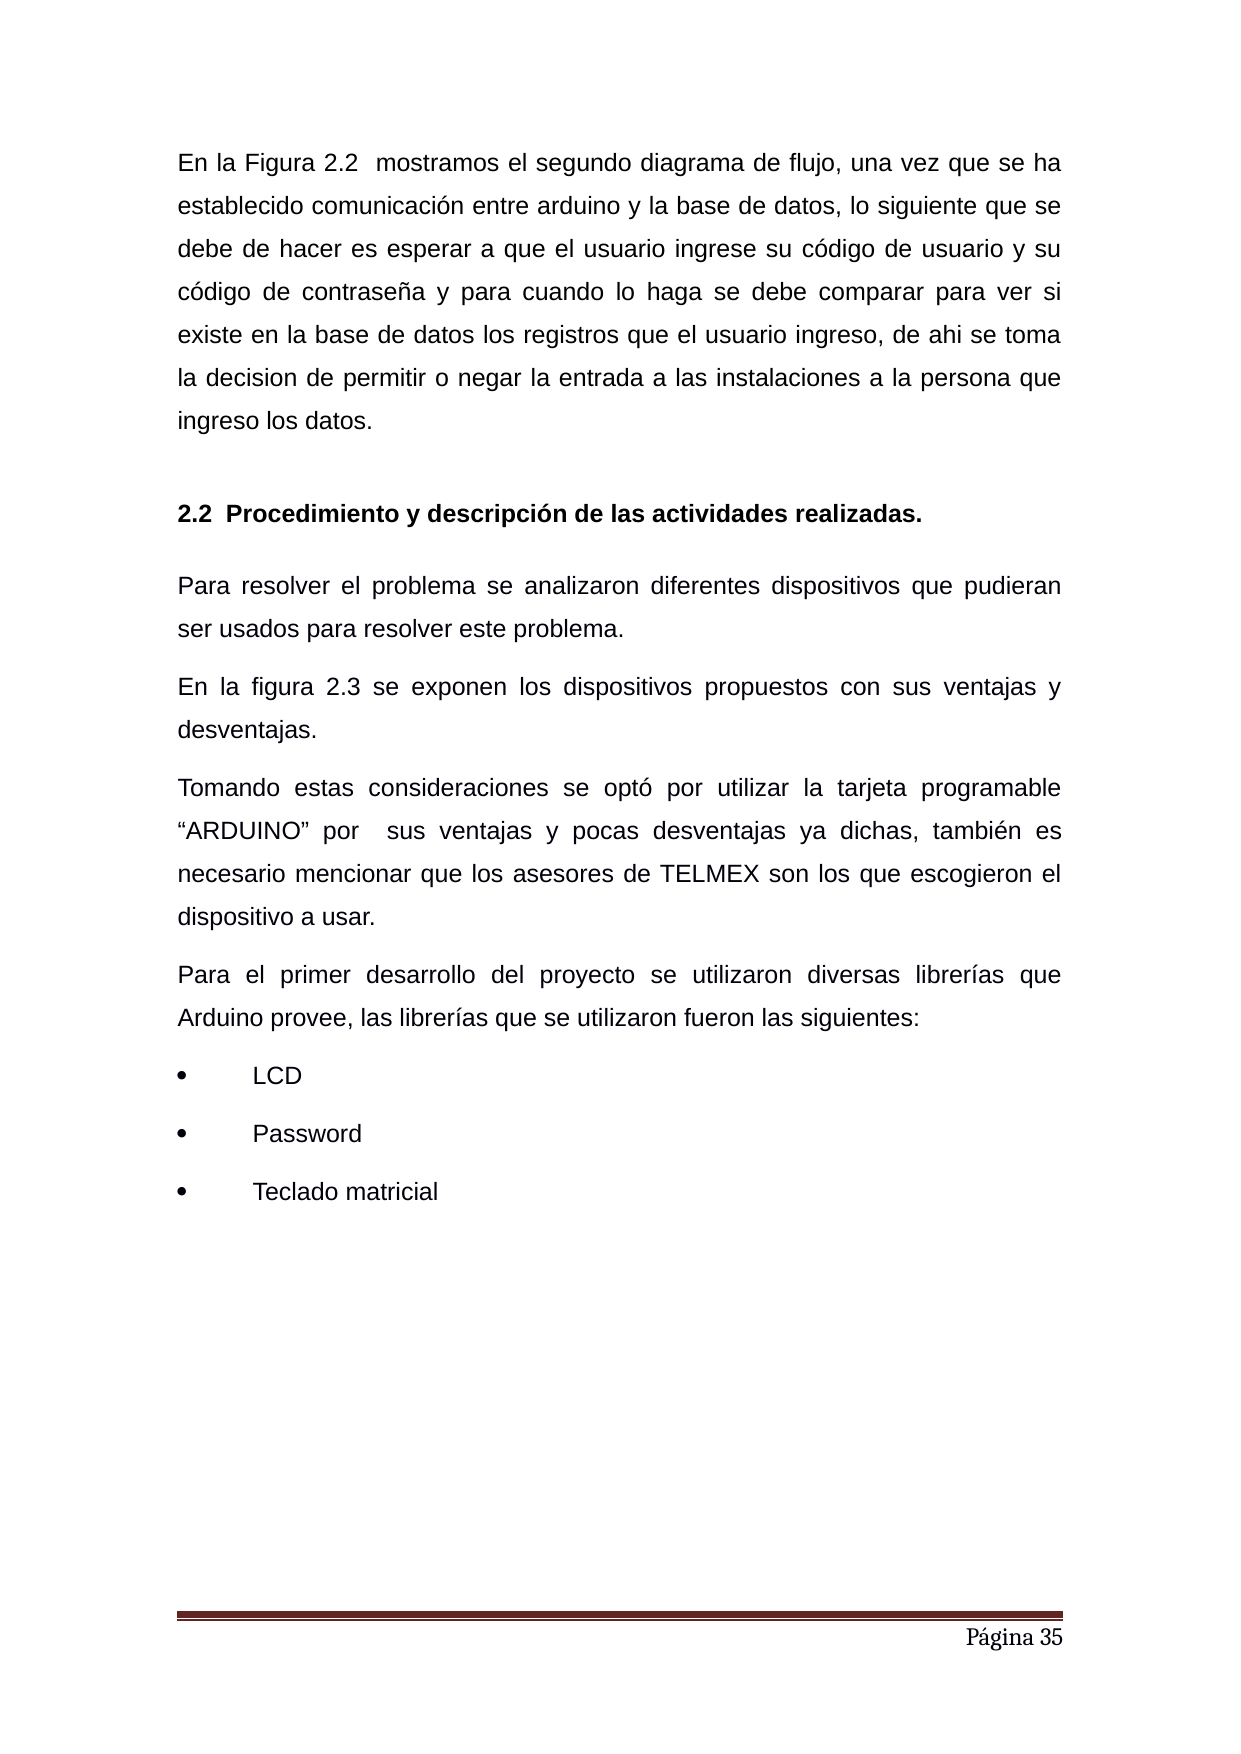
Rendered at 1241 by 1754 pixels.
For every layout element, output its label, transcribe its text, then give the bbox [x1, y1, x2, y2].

list Teclado matricial [177, 1177, 1063, 1205]
text Para el primer desarrollo del proyecto se utilizaron diversas librerías que Arduino provee, las librerías que se utilizaron fueron las siguientes: [177, 960, 1063, 1032]
text Para resolver el problema se analizaron diferentes dispositivos que pudieran ser usados para resolver este problema. [177, 571, 1063, 643]
text Tomando estas consideraciones se optó por utilizar la tarjeta programable “ARDUINO” por sus ventajas y pocas desventajas ya dichas, también es necesario mencionar que los asesores de TELMEX son los que escogieron el dispositivo a usar. [177, 773, 1063, 931]
list LCD [177, 1061, 1063, 1090]
text En la Figura 2.2 mostramos el segundo diagrama de flujo, una vez que se ha establecido comunicación entre arduino y la base de datos, lo siguiente que se debe de hacer es esperar a que el usuario ingrese su código de usuario y su código de contraseña y para cuando lo haga se debe comparar para ver si existe en la base de datos los registros que el usuario ingreso, de ahi se toma la decision de permitir o negar la entrada a las instalaciones a la persona que ingreso los datos. [177, 148, 1063, 435]
text En la figura 2.3 se exponen los dispositivos propuestos con sus ventajas y desventajas. [177, 672, 1063, 744]
subtitle 2.2 Procedimiento y descripción de las actividades realizadas. [177, 499, 1063, 528]
list Password [177, 1119, 1063, 1148]
